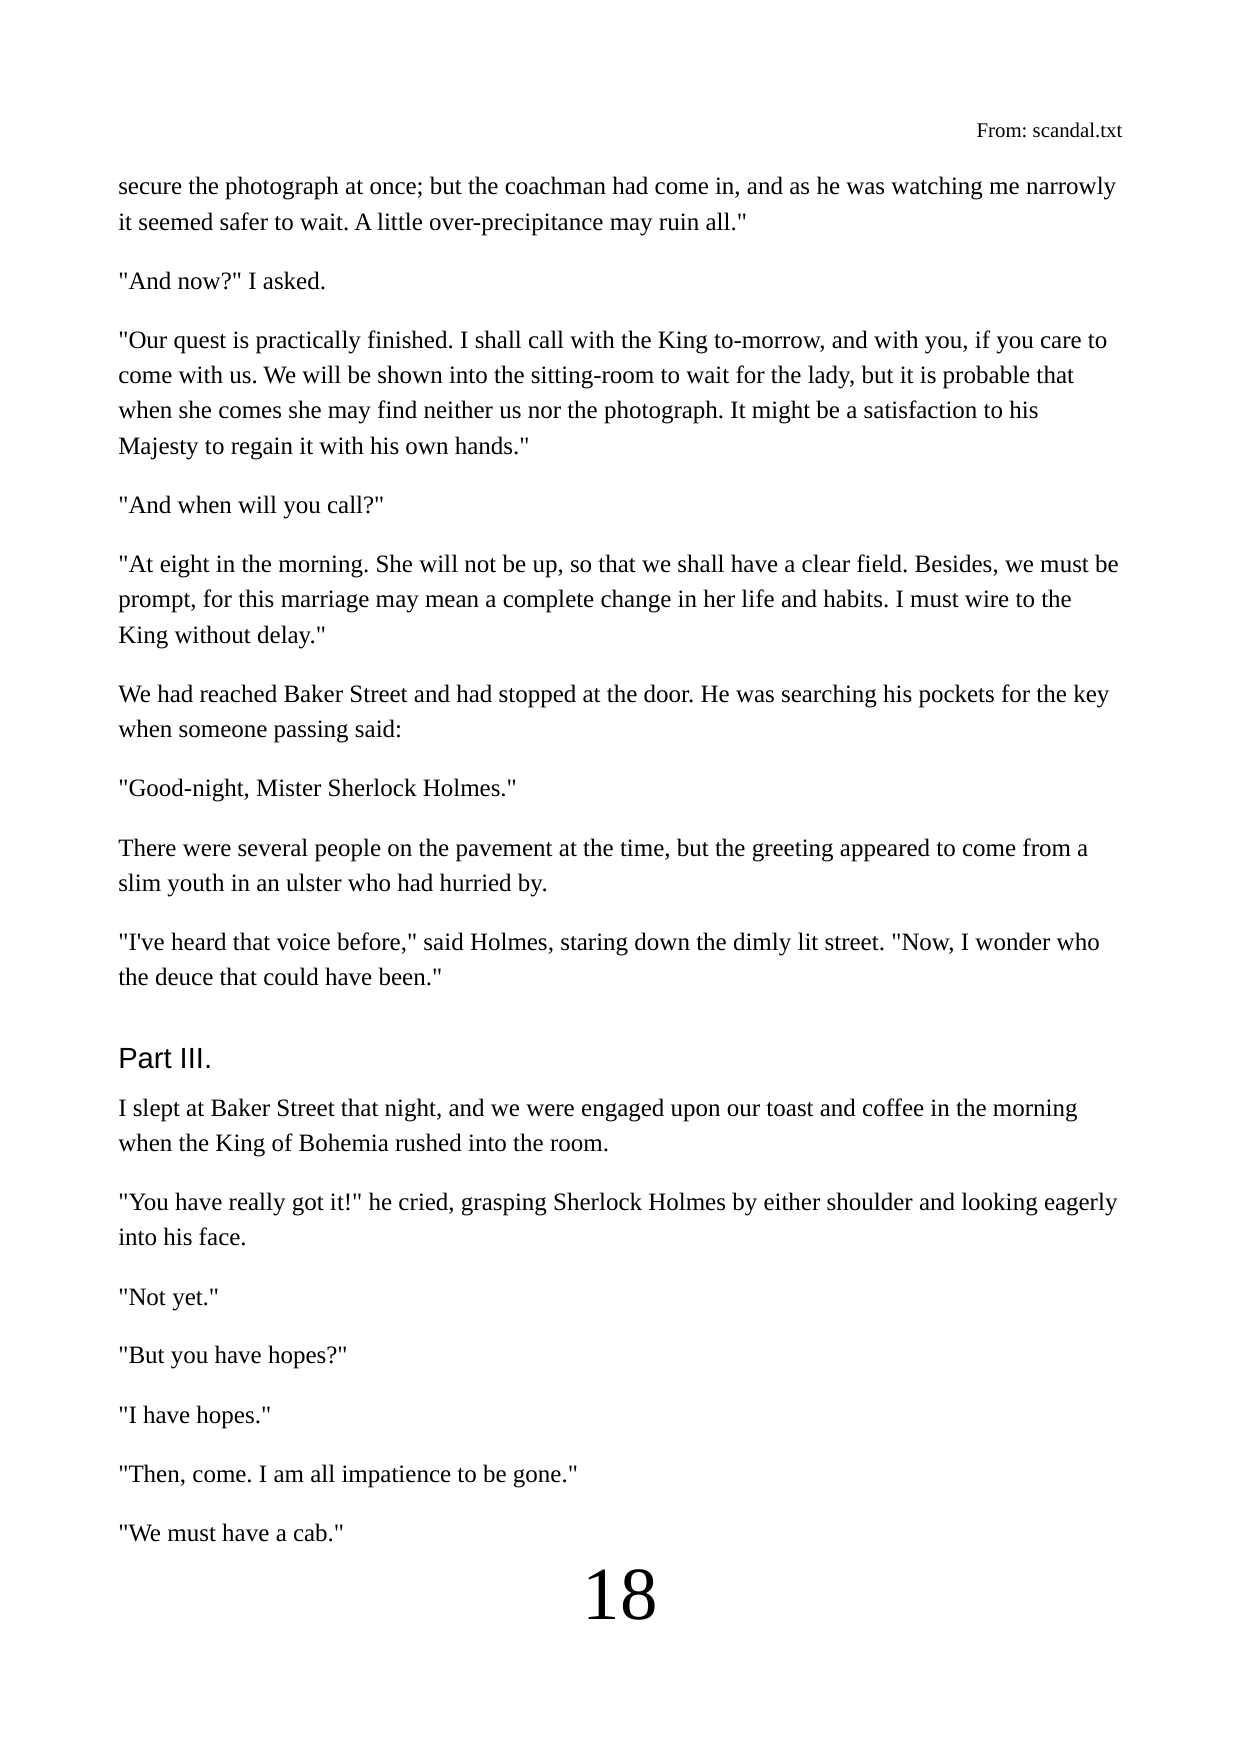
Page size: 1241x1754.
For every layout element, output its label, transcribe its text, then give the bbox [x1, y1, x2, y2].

text "Not yet." [118, 1277, 1122, 1312]
text "I've heard that voice before," said Holmes, staring down the dimly lit street. "Now, I wonder who the deuce that could have been." [118, 922, 1122, 993]
text "And now?" I asked. [118, 261, 1122, 296]
text There were several people on the pavement at the time, but the greeting appeared to come from a slim youth in an ulster who had hurried by. [118, 828, 1122, 898]
text "Our quest is practically finished. I shall call with the King to-morrow, and with you, if you care to come with us. We will be shown into the sitting-room to wait for the lady, but it is probable that when she comes she may find neither us nor the photograph. It might be a satisfaction to his Majesty to regain it with his own hands." [118, 320, 1122, 461]
text "But you have hopes?" [118, 1336, 1122, 1371]
text "I have hopes." [118, 1395, 1122, 1430]
text "And when will you call?" [118, 485, 1122, 521]
text "We must have a cab." [118, 1513, 1122, 1548]
text I slept at Baker Street that night, and we were engaged upon our toast and coffee in the morning when the King of Bohemia rushed into the room. [118, 1088, 1122, 1158]
subtitle Part III. [118, 1042, 1122, 1075]
text secure the photograph at once; but the coachman had come in, and as he was watching me narrowly it seemed safer to wait. A little over-precipitance may ruin all." [118, 166, 1122, 237]
text "You have really got it!" he cried, grasping Sherlock Holmes by either shoulder and looking eagerly into his face. [118, 1182, 1122, 1253]
text "At eight in the morning. She will not be up, so that we shall have a clear field. Besides, we must be prompt, for this marriage may mean a complete change in her life and habits. I must wire to the King without delay." [118, 544, 1122, 650]
text We had reached Baker Street and had stopped at the door. He was searching his pockets for the key when someone passing said: [118, 674, 1122, 745]
text "Good-night, Mister Sherlock Holmes." [118, 768, 1122, 804]
text "Then, come. I am all impatience to be gone." [118, 1454, 1122, 1489]
